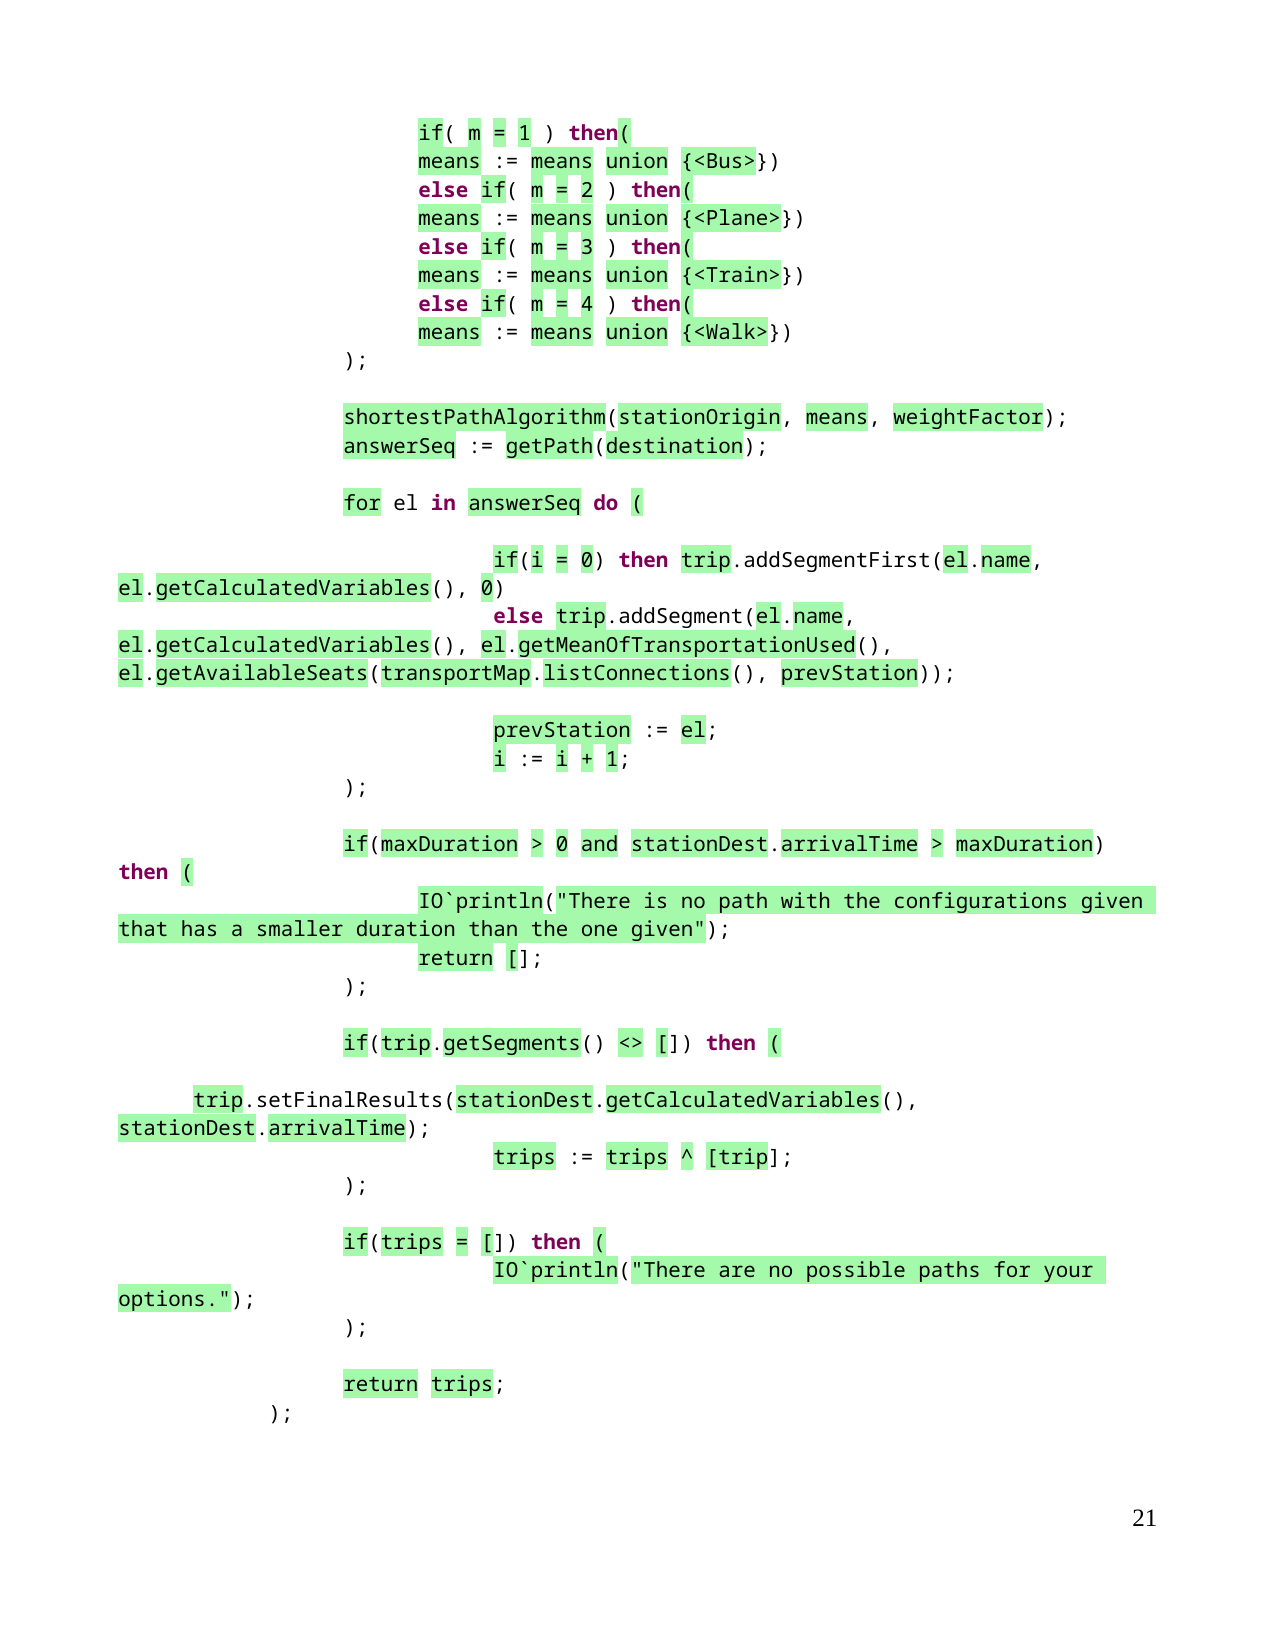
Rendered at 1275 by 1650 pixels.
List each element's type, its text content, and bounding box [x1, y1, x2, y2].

text trip.setFinalResults(stationDest.getCalculatedVariables(), stationDest.arrivalTime); [118, 1057, 1157, 1142]
text answerSeq := getPath(destination); [118, 431, 1157, 459]
text means := means union {<Bus>}) [118, 147, 1157, 175]
text ); [118, 1398, 1157, 1426]
text IO`println("There are no possible paths for your options."); [118, 1256, 1157, 1312]
text means := means union {<Plane>}) [118, 203, 1157, 232]
text return trips; [118, 1369, 1157, 1398]
text means := means union {<Train>}) [118, 260, 1157, 289]
text ); [118, 772, 1157, 801]
text ); [118, 1170, 1157, 1199]
text IO`println("There is no path with the configurations given that has a smaller duration than the one given"); [118, 886, 1157, 943]
text else if( m = 4 ) then( [118, 289, 1157, 317]
text ); [118, 346, 1157, 374]
text if( m = 1 ) then( [118, 118, 1157, 147]
text if(maxDuration > 0 and stationDest.arrivalTime > maxDuration) then ( [118, 829, 1157, 886]
text if(trips = []) then ( [118, 1227, 1157, 1256]
text else trip.addSegment(el.name, el.getCalculatedVariables(), el.getMeanOfTransportationUsed(), el.getAvailableSeats(transportMap.listConnections(), prevStation)); [118, 602, 1157, 687]
text means := means union {<Walk>}) [118, 317, 1157, 346]
text prevStation := el; [118, 715, 1157, 744]
text trips := trips ^ [trip]; [118, 1142, 1157, 1170]
text shortestPathAlgorithm(stationOrigin, means, weightFactor); [118, 402, 1157, 431]
text for el in answerSeq do ( [118, 488, 1157, 516]
text if(i = 0) then trip.addSegmentFirst(el.name, el.getCalculatedVariables(), 0) [118, 545, 1157, 602]
text else if( m = 3 ) then( [118, 232, 1157, 260]
text return []; [118, 943, 1157, 971]
text i := i + 1; [118, 744, 1157, 772]
text ); [118, 1312, 1157, 1341]
text if(trip.getSegments() <> []) then ( [118, 1028, 1157, 1057]
text else if( m = 2 ) then( [118, 175, 1157, 203]
text ); [118, 971, 1157, 1000]
